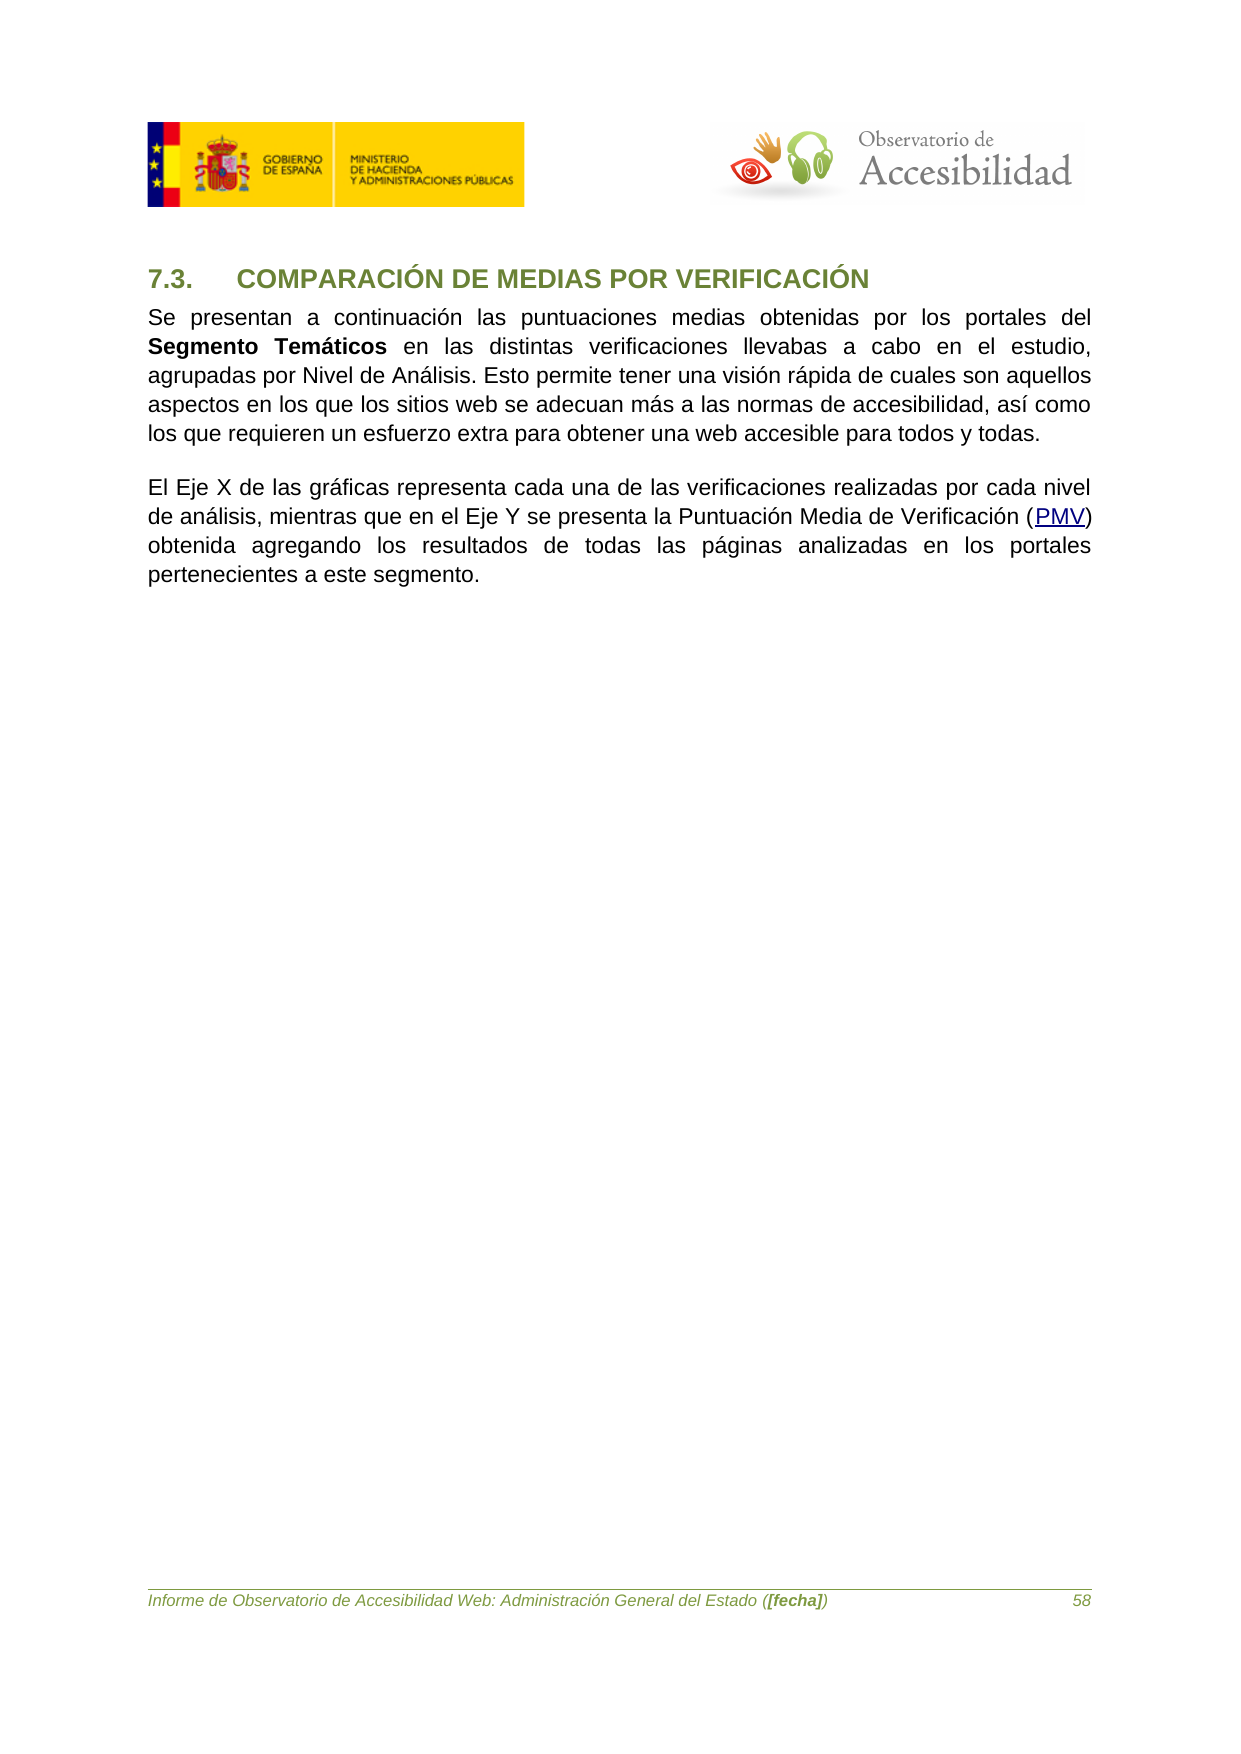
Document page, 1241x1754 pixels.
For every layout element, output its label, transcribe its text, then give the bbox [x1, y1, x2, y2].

picture [147, 122, 525, 207]
text El Eje X de las gráficas representa cada una de las verificaciones realizadas por cada nivel de análisis, mientras que en el Eje Y se presenta la Puntuación Media de Verificación (PMV) obtenida agregando los resultados de todas las páginas analizadas en los portales pertenecientes a este segmento. [148, 474, 1092, 587]
text Se presentan a continuación las puntuaciones medias obtenidas por los portales del Segmento Temáticos en las distintas verificaciones llevabas a cabo en el estudio, agrupadas por Nivel de Análisis. Esto permite tener una visión rápida de cuales son aquellos aspectos en los que los sitios web se adecuan más a las normas de accesibilidad, así como los que requieren un esfuerzo extra para obtener una web accesible para todos y todas. [148, 304, 1092, 446]
list Comparación de medias por verificación [148, 263, 1092, 294]
picture [710, 122, 1086, 205]
